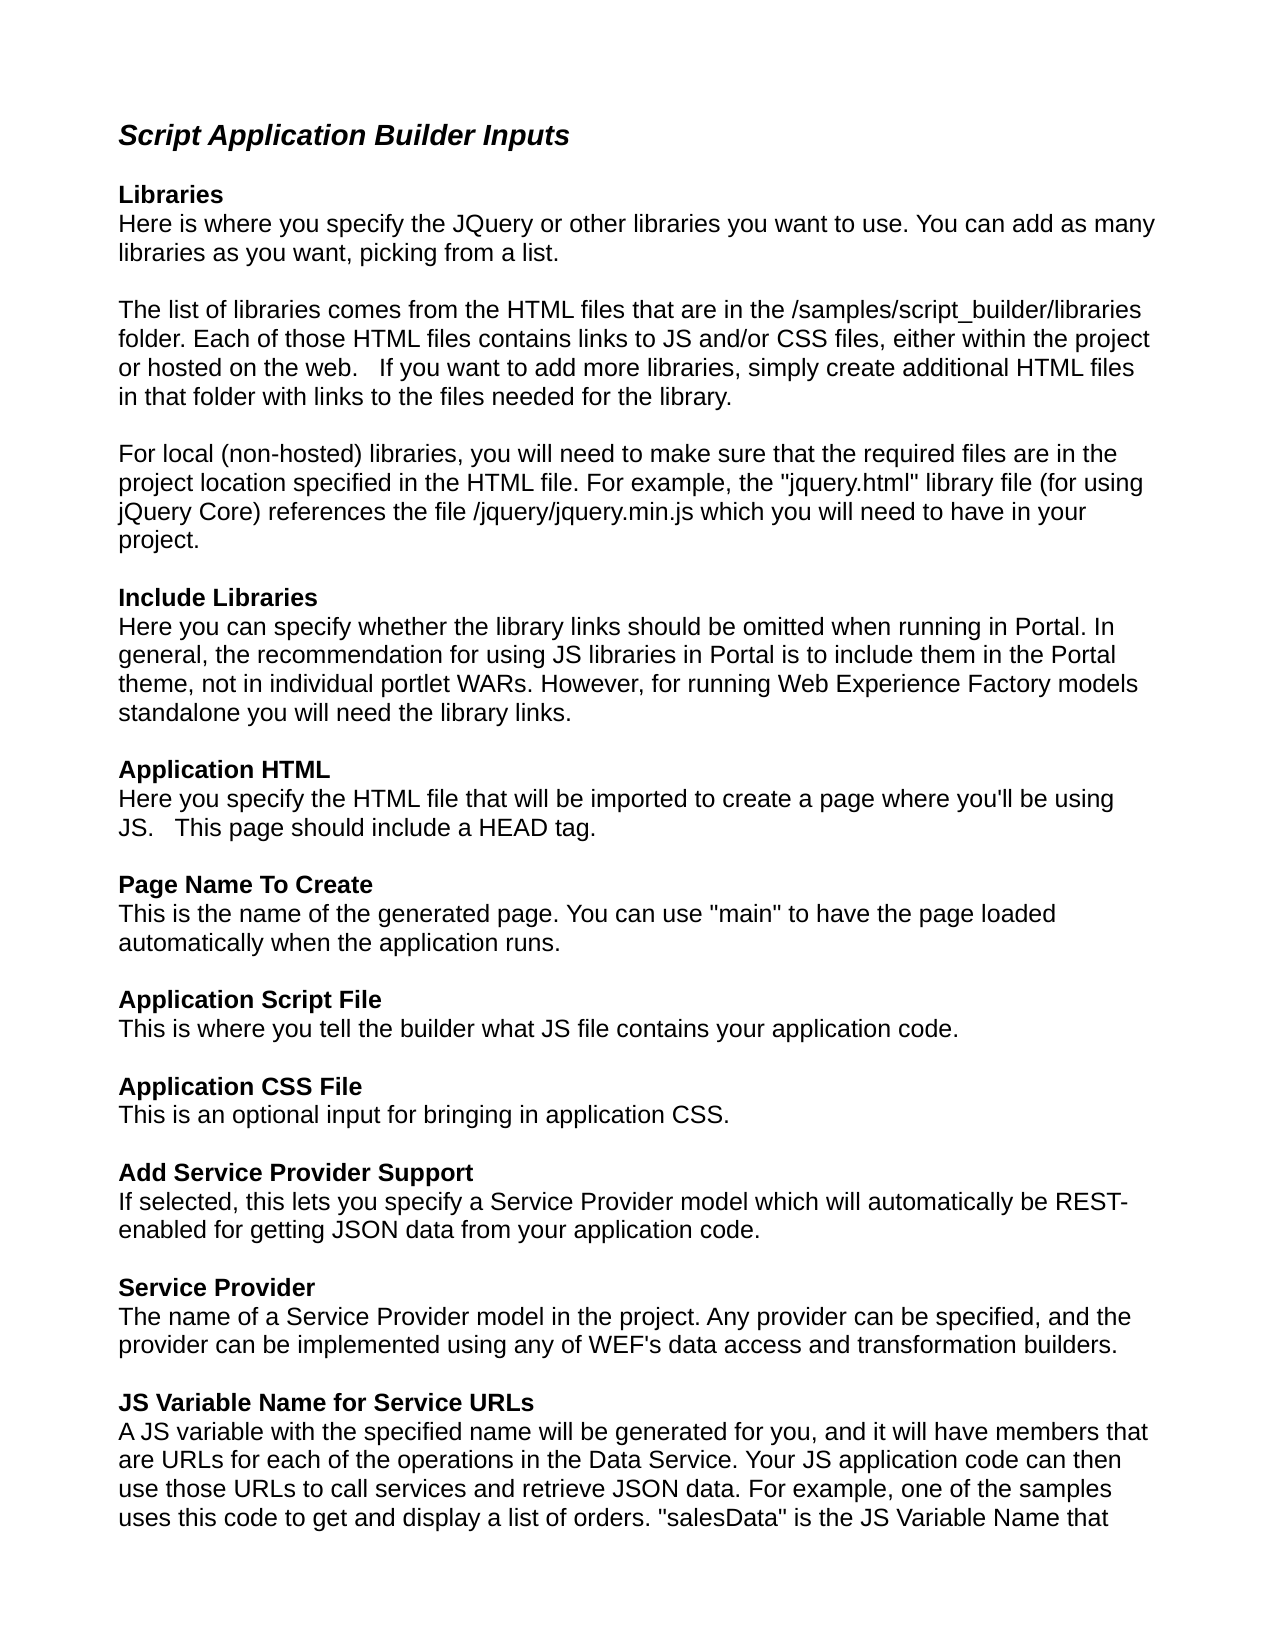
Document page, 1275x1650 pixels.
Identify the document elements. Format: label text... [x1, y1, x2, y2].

text Here you can specify whether the library links should be omitted when running in Portal. In general, the recommendation for using JS libraries in Portal is to include them in the Portal theme, not in individual portlet WARs. However, for running Web Experience Factory models standalone you will need the library links. [118, 612, 1157, 727]
text Include Libraries [118, 583, 1157, 612]
text Service Provider [118, 1273, 1157, 1302]
text Add Service Provider Support [118, 1158, 1157, 1187]
text If selected, this lets you specify a Service Provider model which will automatically be REST-enabled for getting JSON data from your application code. [118, 1187, 1157, 1244]
subtitle Script Application Builder Inputs [118, 118, 1157, 152]
text Here you specify the HTML file that will be imported to create a page where you'll be using JS. This page should include a HEAD tag. [118, 784, 1157, 842]
text The list of libraries comes from the HTML files that are in the /samples/script_builder/libraries folder. Each of those HTML files contains links to JS and/or CSS files, either within the project or hosted on the web. If you want to add more libraries, simply create additional HTML files in that folder with links to the files needed for the library. [118, 295, 1157, 410]
text This is the name of the generated page. You can use "main" to have the page loaded automatically when the application runs. [118, 899, 1157, 957]
text This is where you tell the builder what JS file contains your application code. [118, 1014, 1157, 1043]
text JS Variable Name for Service URLs [118, 1388, 1157, 1417]
text Libraries [118, 180, 1157, 209]
text Here is where you specify the JQuery or other libraries you want to use. You can add as many libraries as you want, picking from a list. [118, 209, 1157, 267]
text Application HTML [118, 755, 1157, 784]
text Application Script File [118, 985, 1157, 1014]
text Application CSS File [118, 1072, 1157, 1100]
text A JS variable with the specified name will be generated for you, and it will have members that are URLs for each of the operations in the Data Service. Your JS application code can then use those URLs to call services and retrieve JSON data. For example, one of the samples uses this code to get and display a list of orders. "salesData" is the JS Variable Name that [118, 1417, 1157, 1532]
text The name of a Service Provider model in the project. Any provider can be specified, and the provider can be implemented using any of WEF's data access and transformation builders. [118, 1302, 1157, 1359]
text Page Name To Create [118, 870, 1157, 899]
text For local (non-hosted) libraries, you will need to make sure that the required files are in the project location specified in the HTML file. For example, the "jquery.html" library file (for using jQuery Core) references the file /jquery/jquery.min.js which you will need to have in your project. [118, 439, 1157, 554]
text This is an optional input for bringing in application CSS. [118, 1100, 1157, 1129]
